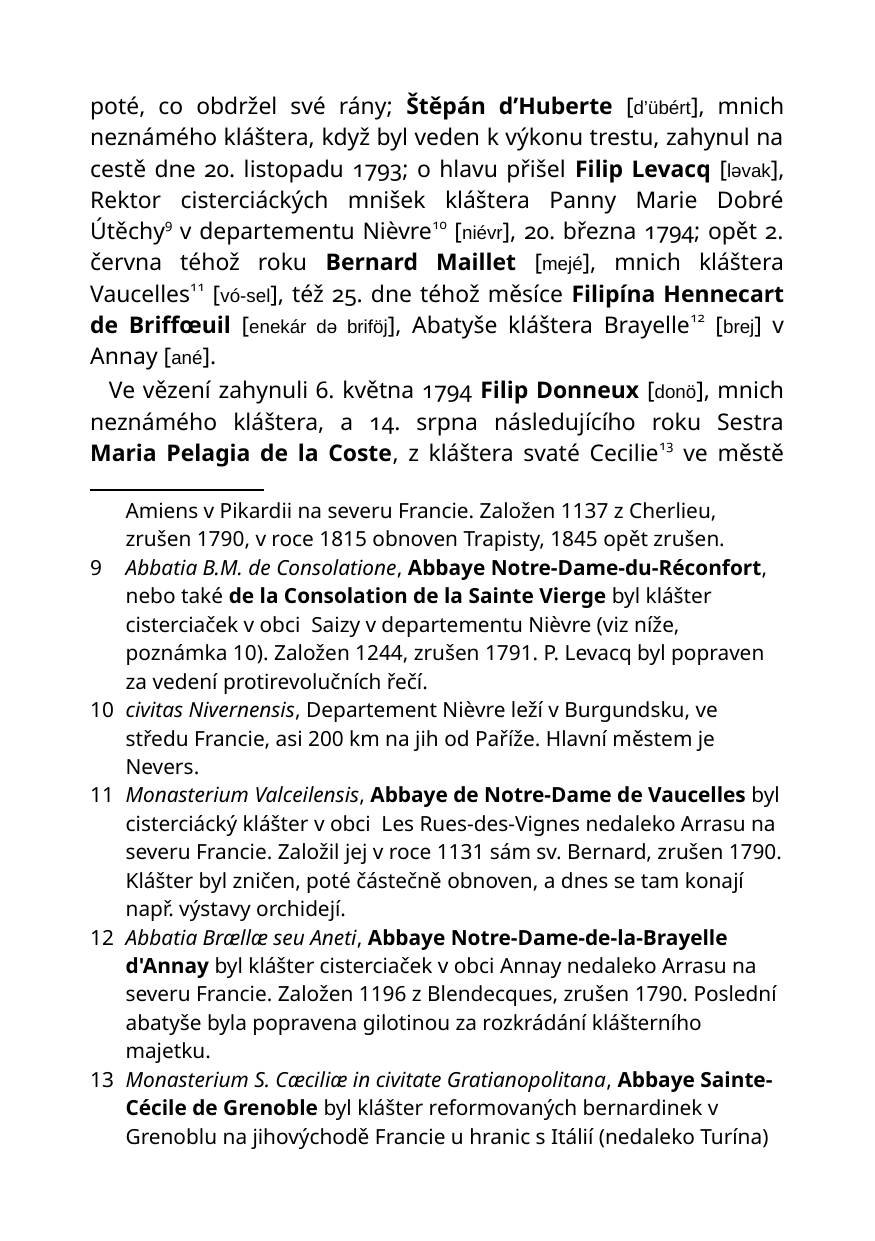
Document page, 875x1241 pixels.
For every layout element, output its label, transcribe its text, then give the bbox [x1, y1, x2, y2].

text Abbatia B.M. de Consolatione, Abbaye Notre-Dame-du-Réconfort, nebo také de la Consolation de la Sainte Vierge byl klášter cisterciaček v obci Saizy v departementu Nièvre (viz níže, poznámka 10). Založen 1244, zrušen 1791. P. Levacq byl popraven za vedení protirevolučních řečí. [90, 553, 784, 695]
text Monasterium S. Cæciliæ in civitate Gratianopolitana, Abbaye Sainte-Cécile de Grenoble byl klášter reformovaných bernardinek v Grenoblu na jihovýchodě Francie u hranic s Itálií (nedaleko Turína) [90, 1065, 784, 1150]
text Amiens v Pikardii na severu Francie. Založen 1137 z Cherlieu, zrušen 1790, v roce 1815 obnoven Trapisty, 1845 opět zrušen. [90, 496, 784, 553]
text civitas Nivernensis, Departement Nièvre leží v Burgundsku, ve středu Francie, asi 200 km na jih od Paříže. Hlavní městem je Nevers. [90, 695, 784, 781]
text Abbatia Brællæ seu Aneti, Abbaye Notre-Dame-de-la-Brayelle d'Annay byl klášter cisterciaček v obci Annay nedaleko Arrasu na severu Francie. Založen 1196 z Blendecques, zrušen 1790. Poslední abatyše byla popravena gilotinou za rozkrádání klášterního majetku. [90, 923, 784, 1065]
text Ve vězení zahynuli 6. května 1794 Filip Donneux [donö], mnich neznámého kláštera, a 14. srpna následujícího roku Sestra Maria Pelagia de la Coste, z kláštera svaté Cecilie ve městě Grenoble [grenóbl]. Na lodi či v námořní nemocnici zahynul Filip Brandel, konvrš kláštera Freistroff [fréstrof] v Lotrinsku, dne 9. července 1794. Na lodi zahynul také jiný Štěpán d’Huberte [d’übért], mnich nejspíš kláštera Ourscamp [úrkãm], dne 22. září 1794; krátce poté, co byl dopraven na břeh, zahynul Ludvík Girod [žiró], mnich kláštera Les Feuillants [lé föjãnt], dne 11. října 1795. Roku pak 1796, dne 3. března, Jan Meslé [melé] a Augustin Pascal, mniši kláštera Saint-Aubin des Bois [sént-obãn dé boa], které zastřelili republikánští povstalci, když vnikli do kláštera. (Hag., nn. 278, 281, 283, 285, 286, 288, 290, 291, 297. 298, 299). [90, 374, 784, 468]
text Monasterium Valceilensis, Abbaye de Notre-Dame de Vaucelles byl cisterciácký klášter v obci Les Rues-des-Vignes nedaleko Arrasu na severu Francie. Založil jej v roce 1131 sám sv. Bernard, zrušen 1790. Klášter byl zničen, poté částečně obnoven, a dnes se tam konají např. výstavy orchidejí. [90, 781, 784, 923]
text poté, co obdržel své rány; Štěpán d’Huberte [d’übért], mnich neznámého kláštera, když byl veden k výkonu trestu, zahynul na cestě dne 20. listopadu 1793; o hlavu přišel Filip Levacq [ləvak], Rektor cisterciáckých mnišek kláštera Panny Marie Dobré Útěchy v departementu Nièvre [niévr], 20. března 1794; opět 2. června téhož roku Bernard Maillet [mejé], mnich kláštera Vaucelles [vó-sel], též 25. dne téhož měsíce Filipína Hennecart de Briffœuil [enekár də briföj], Abatyše kláštera Brayelle [brej] v Annay [ané]. [90, 90, 784, 371]
